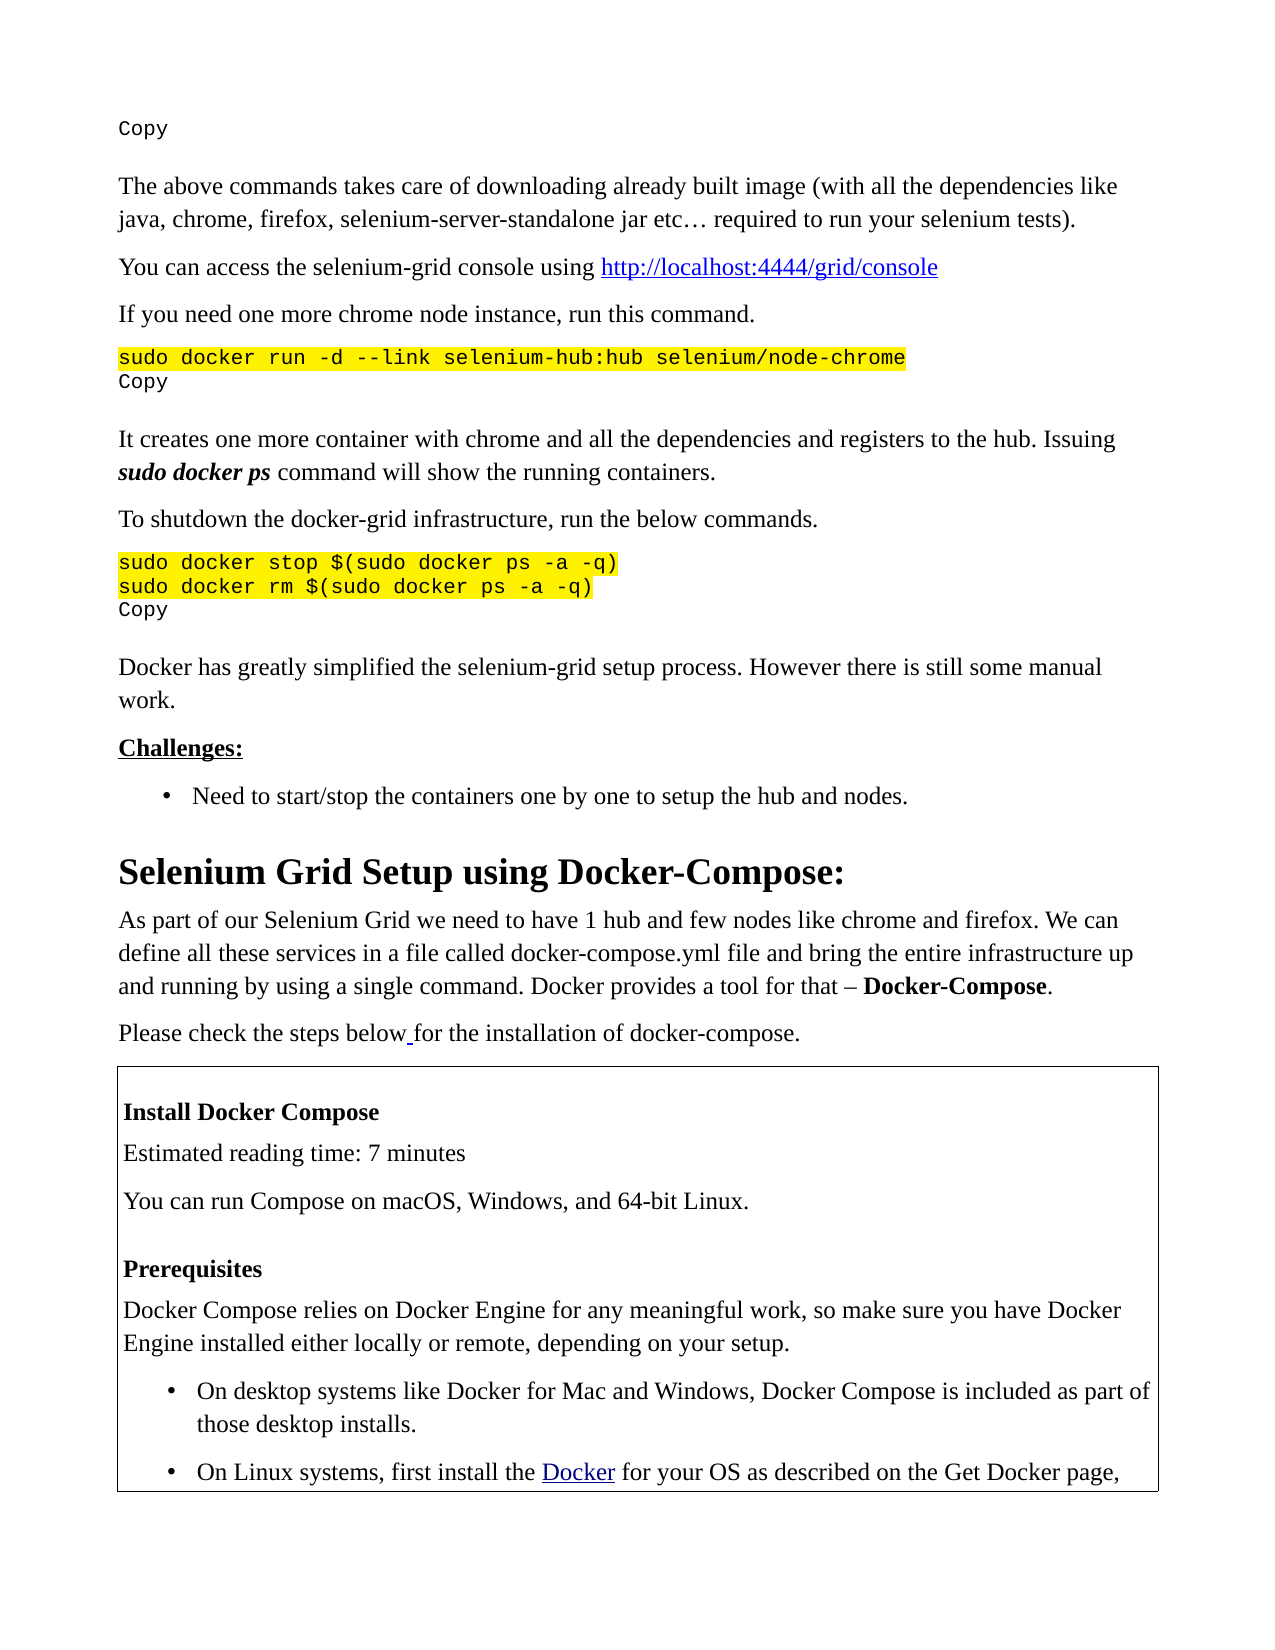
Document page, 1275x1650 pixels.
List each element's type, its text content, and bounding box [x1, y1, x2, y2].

text sudo docker stop $(sudo docker ps -a -q) [118, 552, 1157, 576]
text As part of our Selenium Grid we need to have 1 hub and few nodes like chrome and firefox. We can define all these services in a file called docker-compose.yml file and bring the entire infrastructure up and running by using a single command. Docker provides a tool for that – Docker-Compose. [118, 905, 1157, 999]
text It creates one more container with chrome and all the dependencies and registers to the hub. Issuing sudo docker ps command will show the running containers. [118, 424, 1157, 486]
text Please check the steps below for the installation of docker-compose. [118, 1018, 1157, 1047]
text Docker has greatly simplified the selenium-grid setup process. However there is still some manual work. [118, 652, 1157, 714]
text The above commands takes care of downloading already built image (with all the dependencies like java, chrome, firefox, selenium-server-standalone jar etc… required to run your selenium tests). [118, 171, 1157, 233]
text sudo docker run -d --link selenium-hub:hub selenium/node-chrome [118, 347, 1157, 371]
text Copy [118, 371, 1157, 394]
subtitle Selenium Grid Setup using Docker-Compose: [118, 849, 1157, 892]
table_header Install Docker Compose Estimated reading time: 7 minutes You can run Compose on macOS, Windows, and 64-bit Linux. Prerequisites Docker Compose relies on Docker Engine for any meaningful work, so make sure you have Docker Engine installed either locally or remote, depending on your setup. On desktop systems like Docker for Mac and Windows, Docker Compose is included as part of those desktop installs. On Linux systems, first install the Docker for your OS as described on the Get Docker page, [118, 1067, 1158, 1491]
text Challenges: [118, 733, 1157, 762]
text Copy [118, 599, 1157, 623]
list Need to start/stop the containers one by one to setup the hub and nodes. [162, 781, 1157, 809]
text To shutdown the docker-grid infrastructure, run the below commands. [118, 504, 1157, 533]
text If you need one more chrome node instance, run this command. [118, 299, 1157, 328]
text Copy [118, 118, 1157, 142]
text sudo docker rm $(sudo docker ps -a -q) [118, 576, 1157, 599]
text You can access the selenium-grid console using http://localhost:4444/grid/console [118, 252, 1157, 281]
